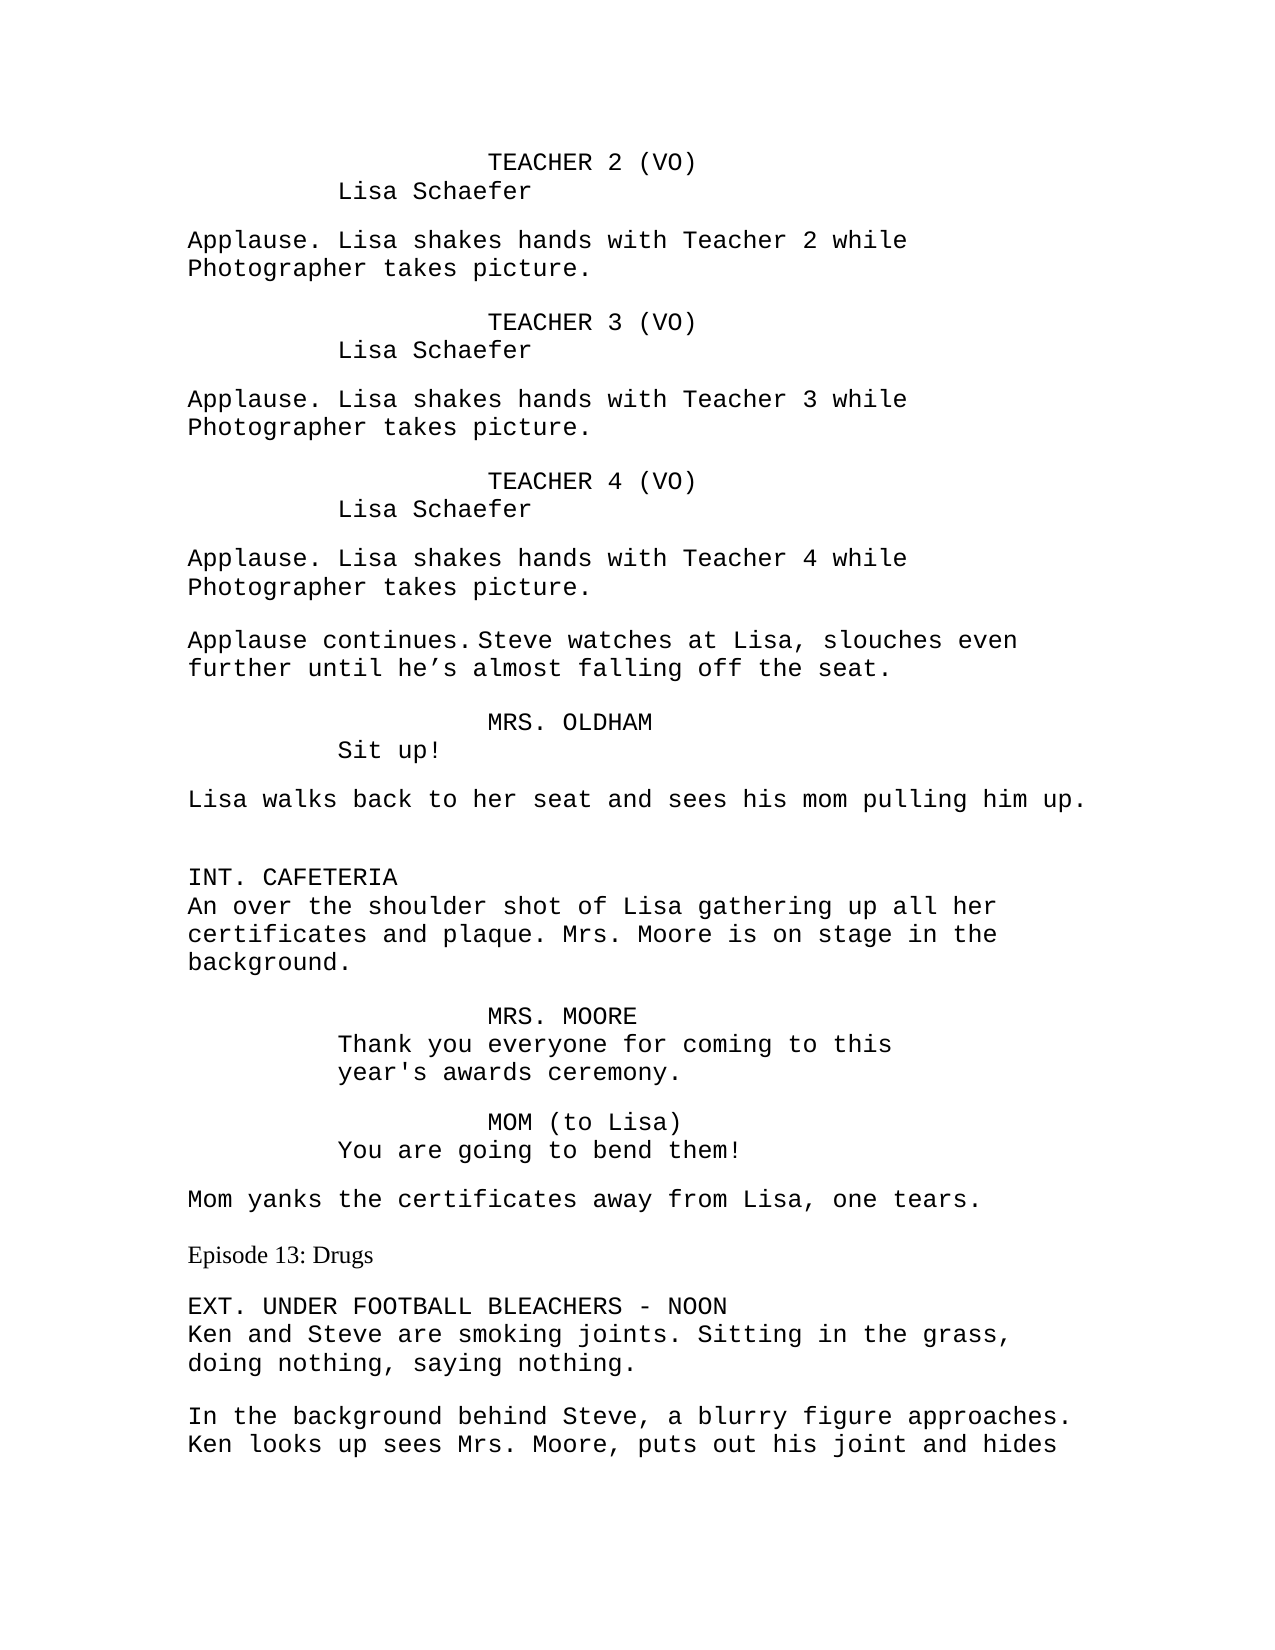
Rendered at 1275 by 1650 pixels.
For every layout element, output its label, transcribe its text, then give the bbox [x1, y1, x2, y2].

text Applause. Lisa shakes hands with Teacher 4 while Photographer takes picture. [187, 546, 1087, 602]
text Ken and Steve are smoking joints. Sitting in the grass, doing nothing, saying nothing. [187, 1322, 1087, 1379]
text TEACHER 2 (VO) [187, 150, 1087, 178]
text Lisa walks back to her seat and sees his mom pulling him up. [187, 787, 1087, 815]
text TEACHER 3 (VO) [187, 309, 1087, 337]
text Lisa Schaefer [337, 178, 937, 207]
text Applause. Lisa shakes hands with Teacher 3 while Photographer takes picture. [187, 387, 1087, 443]
text Mom yanks the certificates away from Lisa, one tears. [187, 1187, 1087, 1215]
text You are going to bend them! [337, 1137, 937, 1166]
text In the background behind Steve, a blurry figure approaches. Ken looks up sees Mrs. Moore, puts out his joint and hides [187, 1404, 1087, 1460]
text An over the shoulder shot of Lisa gathering up all her certificates and plaque. Mrs. Moore is on stage in the background. [187, 893, 1087, 978]
text MRS. MOORE [187, 1003, 1087, 1032]
text TEACHER 4 (VO) [187, 468, 1087, 497]
text MRS. OLDHAM [187, 709, 1087, 737]
subtitle EXT. UNDER FOOTBALL BLEACHERS - NOON [187, 1294, 1087, 1322]
text Applause continues. Steve watches at Lisa, slouches even further until he’s almost falling off the seat. [187, 627, 1087, 684]
subtitle Episode 13: Drugs [187, 1240, 1087, 1269]
text Lisa Schaefer [337, 337, 937, 366]
text Sit up! [337, 737, 937, 766]
text Applause. Lisa shakes hands with Teacher 2 while Photographer takes picture. [187, 227, 1087, 284]
text Lisa Schaefer [337, 497, 937, 525]
text MOM (to Lisa) [187, 1109, 1087, 1137]
subtitle INT. CAFETERIA [187, 865, 1087, 893]
text Thank you everyone for coming to this year's awards ceremony. [337, 1032, 937, 1088]
